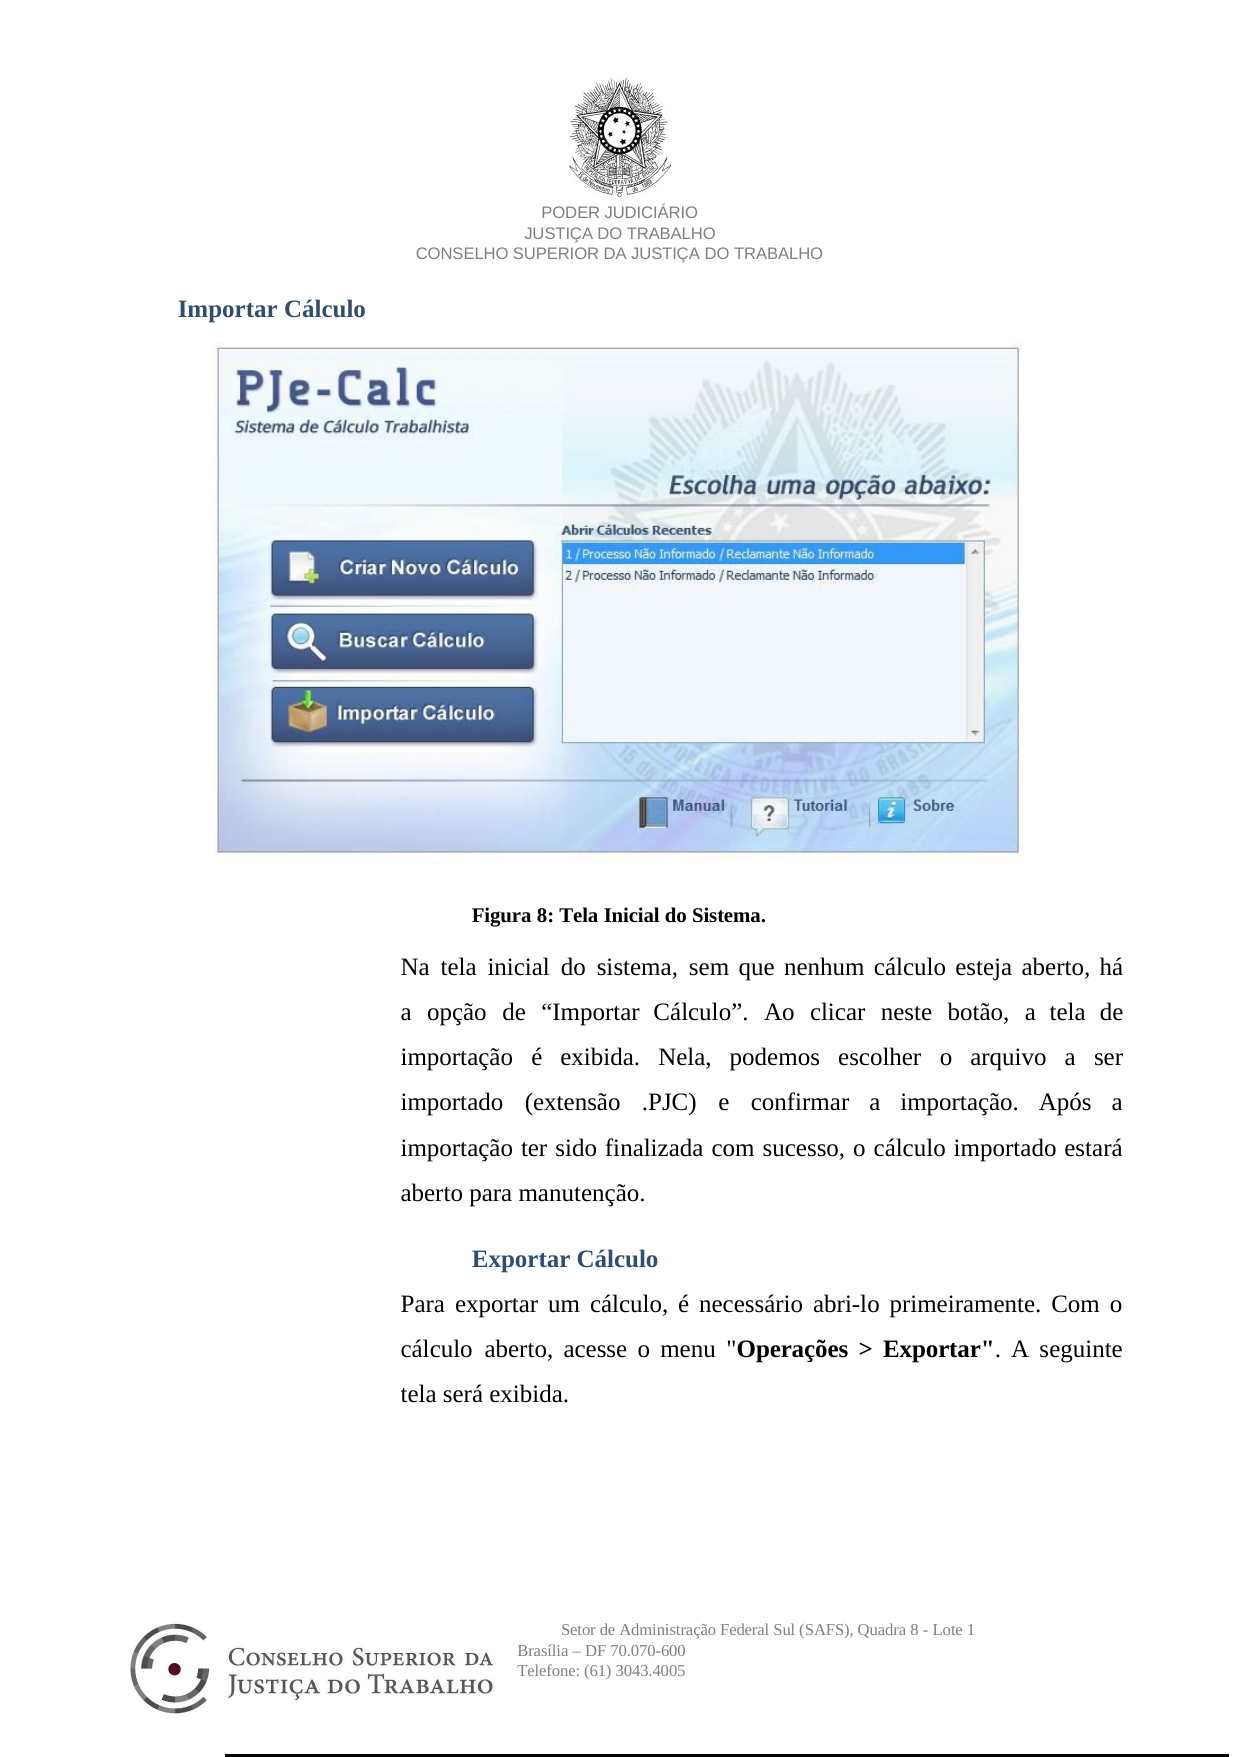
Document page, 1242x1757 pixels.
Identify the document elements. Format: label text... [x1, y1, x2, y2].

text Para exportar um cálculo, é necessário abri-lo primeiramente. Com o cálculo aberto, acesse o menu "Operações > Exportar". A seguinte tela será exibida. [400, 1289, 1123, 1408]
text Figura 8: Tela Inicial do Sistema. [472, 903, 1135, 927]
subtitle Importar Cálculo [178, 294, 366, 322]
text Na tela inicial do sistema, sem que nenhum cálculo esteja aberto, há a opção de “Importar Cálculo”. Ao clicar neste botão, a tela de importação é exibida. Nela, podemos escolher o arquivo a ser importado (extensão .PJC) e confirmar a importação. Após a importação ter sido finalizada com sucesso, o cálculo importado estará aberto para manutenção. [400, 952, 1123, 1206]
subtitle Exportar Cálculo [472, 1244, 1135, 1272]
